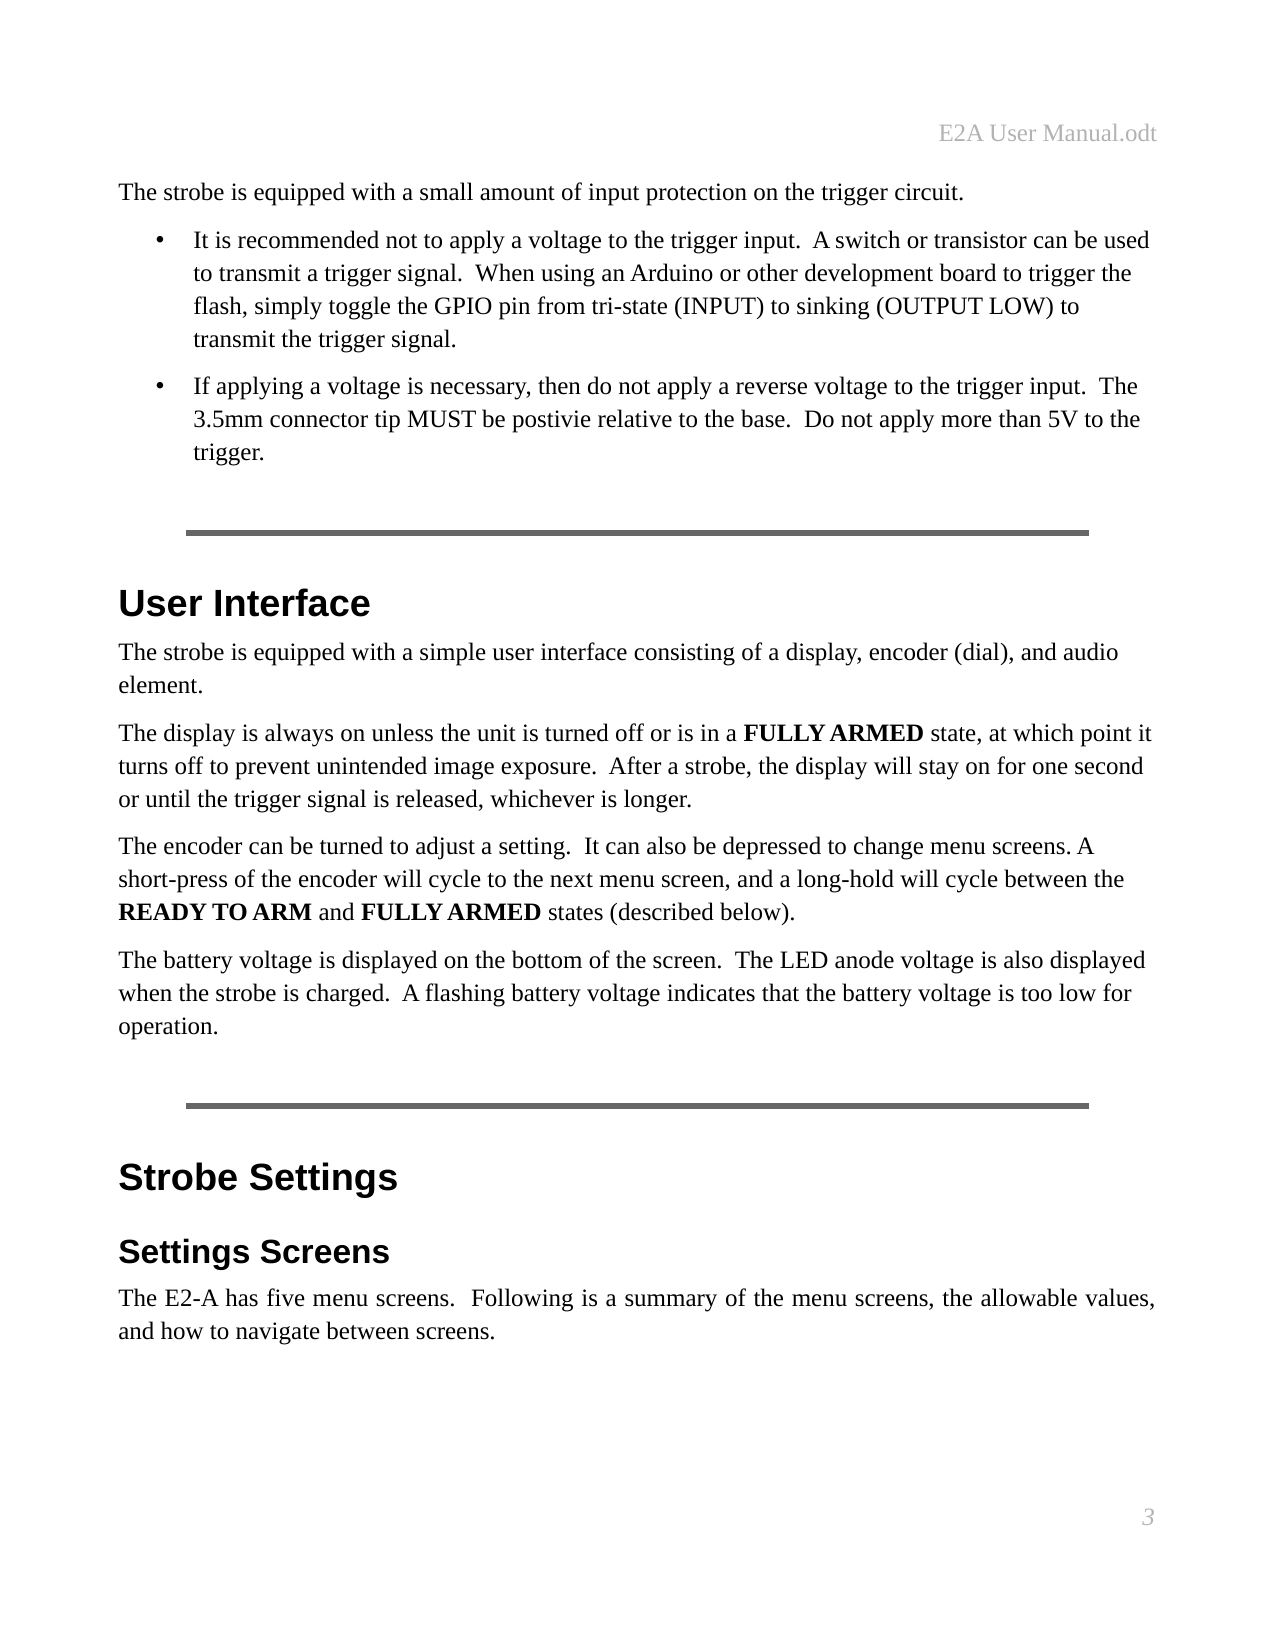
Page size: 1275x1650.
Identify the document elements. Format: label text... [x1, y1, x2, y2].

text The E2-A has five menu screens. Following is a summary of the menu screens, the allowable values, and how to navigate between screens. [118, 1283, 1157, 1344]
list It is recommended not to apply a voltage to the trigger input. A switch or transistor can be used to transmit a trigger signal. When using an Arduino or other development board to trigger the flash, simply toggle the GPIO pin from tri-state (INPUT) to sinking (OUTPUT LOW) to transmit the trigger signal. [156, 225, 1157, 352]
text The display is always on unless the unit is turned off or is in a FULLY ARMED state, at which point it turns off to prevent unintended image exposure. After a strobe, the display will stay on for one second or until the trigger signal is released, whichever is longer. [118, 718, 1157, 812]
text The strobe is equipped with a small amount of input protection on the trigger circuit. [118, 177, 1157, 206]
text The encoder can be turned to adjust a setting. It can also be depressed to change menu screens. A short-press of the encoder will cycle to the next menu screen, and a long-hold will cycle between the READY TO ARM and FULLY ARMED states (described below). [118, 831, 1157, 926]
list If applying a voltage is necessary, then do not apply a reverse voltage to the trigger input. The 3.5mm connector tip MUST be postivie relative to the base. Do not apply more than 5V to the trigger. [156, 371, 1157, 466]
subtitle Settings Screens [118, 1232, 1157, 1270]
text The battery voltage is displayed on the bottom of the screen. The LED anode voltage is also displayed when the strobe is charged. A flashing battery voltage indicates that the battery voltage is too low for operation. [118, 945, 1157, 1040]
subtitle Strobe Settings [118, 1154, 1157, 1198]
subtitle User Interface [118, 581, 1157, 624]
text The strobe is equipped with a simple user interface consisting of a display, encoder (dial), and audio element. [118, 637, 1157, 699]
